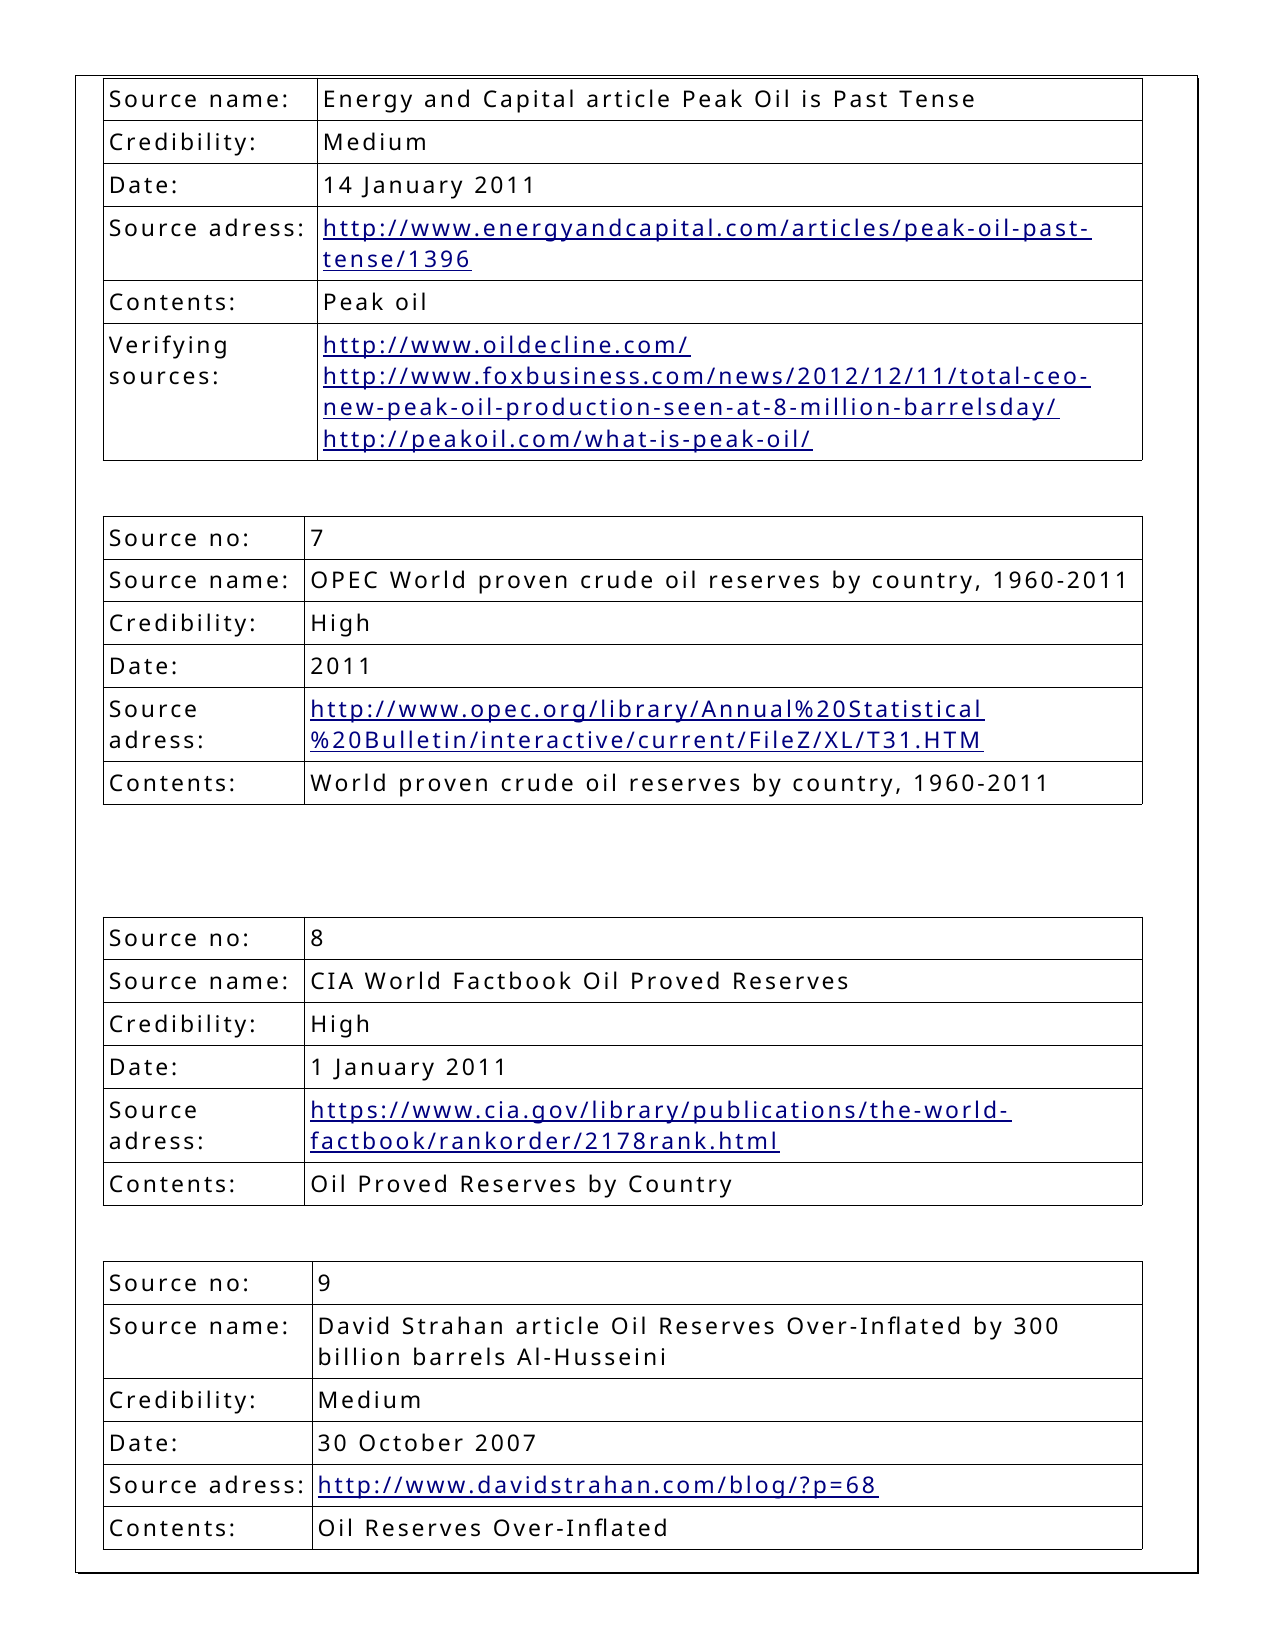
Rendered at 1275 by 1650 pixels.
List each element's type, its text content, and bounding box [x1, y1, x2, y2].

table_cell Source adress: [104, 688, 304, 761]
table_cell Date: [104, 1046, 304, 1088]
table_cell CIA World Factbook Oil Proved Reserves [305, 960, 1142, 1002]
table_header Source no: [104, 1262, 312, 1304]
table_cell Source name: [104, 1305, 312, 1378]
table_cell http://www.oildecline.com/ http://www.foxbusiness.com/news/2012/12/11/total-ceo-new-peak-oil-production-seen-at-8-million-barrelsday/ http://peakoil.com/what-is-peak-oil/ [318, 324, 1142, 459]
table_cell Date: [104, 645, 304, 687]
table_cell Credibility: [104, 1003, 304, 1045]
table_cell Credibility: [104, 602, 304, 644]
table_cell Medium [318, 121, 1142, 163]
table_cell 1 January 2011 [305, 1046, 1142, 1088]
table_cell Date: [104, 1422, 312, 1463]
table_cell Source adress: [104, 1465, 312, 1506]
table_cell Contents: [104, 1507, 312, 1549]
table_cell 30 October 2007 [313, 1422, 1142, 1463]
table_cell Source adress: [104, 1089, 304, 1162]
table_cell Contents: [104, 762, 304, 804]
table_cell Contents: [104, 281, 317, 323]
table_header Source no: [104, 918, 304, 959]
table_cell Medium [313, 1379, 1142, 1421]
table_cell 14 January 2011 [318, 164, 1142, 206]
table_cell 2011 [305, 645, 1142, 687]
table_header 9 [313, 1262, 1142, 1304]
table_cell Peak oil [318, 281, 1142, 323]
table_header 7 [305, 517, 1142, 559]
table_header 8 [305, 918, 1142, 959]
table_cell World proven crude oil reserves by country, 1960-2011 [305, 762, 1142, 804]
table_cell http://www.energyandcapital.com/articles/peak-oil-past-tense/1396 [318, 207, 1142, 280]
table_cell Verifying sources: [104, 324, 317, 459]
table_cell http://www.opec.org/library/Annual%20Statistical%20Bulletin/interactive/current/FileZ/XL/T31.HTM [305, 688, 1142, 761]
table_header Source no: [104, 517, 304, 559]
table_cell Source name: [104, 560, 304, 601]
table_cell David Strahan article Oil Reserves Over-Inflated by 300 billion barrels Al-Husseini [313, 1305, 1142, 1378]
table_cell High [305, 602, 1142, 644]
table_cell http://www.davidstrahan.com/blog/?p=68 [313, 1465, 1142, 1506]
table_cell https://www.cia.gov/library/publications/the-world-factbook/rankorder/2178rank.html [305, 1089, 1142, 1162]
table_cell Source adress: [104, 207, 317, 280]
table_cell High [305, 1003, 1142, 1045]
table_cell Source name: [104, 79, 317, 120]
table_cell Oil Reserves Over-Inflated [313, 1507, 1142, 1549]
table_cell Date: [104, 164, 317, 206]
table_cell Credibility: [104, 1379, 312, 1421]
table_cell Energy and Capital article Peak Oil is Past Tense [318, 79, 1142, 120]
table_cell Contents: [104, 1163, 304, 1205]
table_cell Oil Proved Reserves by Country [305, 1163, 1142, 1205]
table_cell Credibility: [104, 121, 317, 163]
table_cell Source name: [104, 960, 304, 1002]
table_cell OPEC World proven crude oil reserves by country, 1960-2011 [305, 560, 1142, 601]
